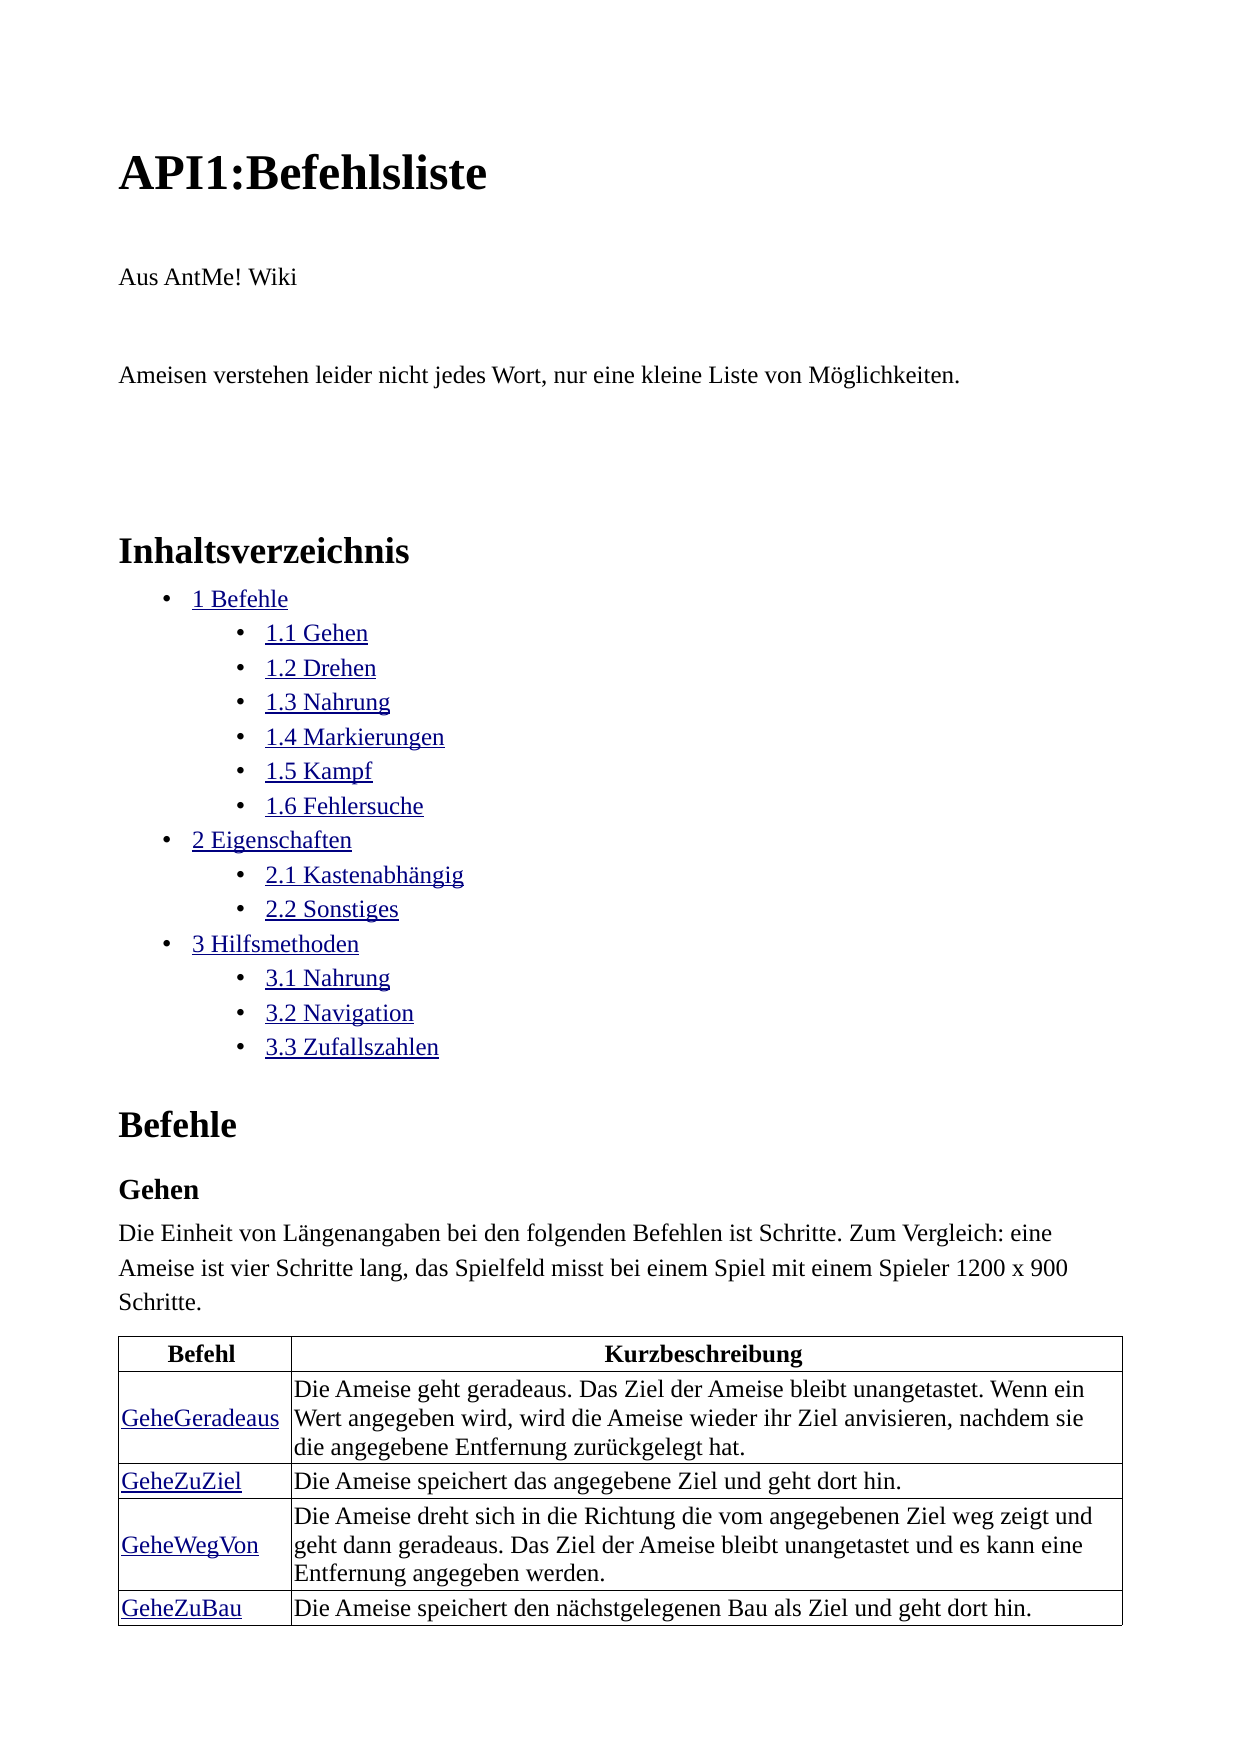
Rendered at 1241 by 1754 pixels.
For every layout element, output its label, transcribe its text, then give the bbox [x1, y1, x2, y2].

list 3.1 Nahrung [236, 963, 1122, 992]
list 1.6 Fehlersuche [236, 791, 1122, 819]
table_cell GeheZuBau [119, 1591, 291, 1625]
table_cell GeheZuZiel [119, 1464, 291, 1498]
list 2.1 Kastenabhängig [236, 860, 1122, 888]
text Ameisen verstehen leider nicht jedes Wort, nur eine kleine Liste von Möglichkeiten. [118, 360, 1122, 389]
table_header Befehl [119, 1337, 291, 1371]
table_cell Die Ameise geht geradeaus. Das Ziel der Ameise bleibt unangetastet. Wenn ein Wert angegeben wird, wird die Ameise wieder ihr Ziel anvisieren, nachdem sie die angegebene Entfernung zurückgelegt hat. [292, 1372, 1122, 1463]
table_cell GeheWegVon [119, 1499, 291, 1590]
list 3.2 Navigation [236, 998, 1122, 1026]
text Die Einheit von Längenangaben bei den folgenden Befehlen ist Schritte. Zum Vergleich: eine Ameise ist vier Schritte lang, das Spielfeld misst bei einem Spiel mit einem Spieler 1200 x 900 Schritte. [118, 1218, 1122, 1316]
list 1.3 Nahrung [236, 687, 1122, 716]
text Aus AntMe! Wiki [118, 262, 1122, 291]
list 1.2 Drehen [236, 653, 1122, 682]
table_cell Die Ameise dreht sich in die Richtung die vom angegebenen Ziel weg zeigt und geht dann geradeaus. Das Ziel der Ameise bleibt unangetastet und es kann eine Entfernung angegeben werden. [292, 1499, 1122, 1590]
list 2.2 Sonstiges [236, 894, 1122, 923]
list 1.4 Markierungen [236, 722, 1122, 751]
table_cell Die Ameise speichert das angegebene Ziel und geht dort hin. [292, 1464, 1122, 1498]
subtitle Inhaltsverzeichnis [118, 528, 1122, 571]
list 1.5 Kampf [236, 756, 1122, 785]
table_cell Die Ameise speichert den nächstgelegenen Bau als Ziel und geht dort hin. [292, 1591, 1122, 1625]
subtitle Gehen [118, 1172, 1122, 1206]
table_cell GeheGeradeaus [119, 1372, 291, 1463]
table_header Kurzbeschreibung [292, 1337, 1122, 1371]
list 1.1 Gehen [236, 618, 1122, 647]
list 3.3 Zufallszahlen [236, 1032, 1122, 1061]
list 3 Hilfsmethoden [162, 929, 1122, 957]
list 2 Eigenschaften [162, 825, 1122, 854]
subtitle API1:Befehlsliste [118, 143, 1122, 201]
list 1 Befehle [162, 584, 1122, 613]
subtitle Befehle [118, 1102, 1122, 1145]
